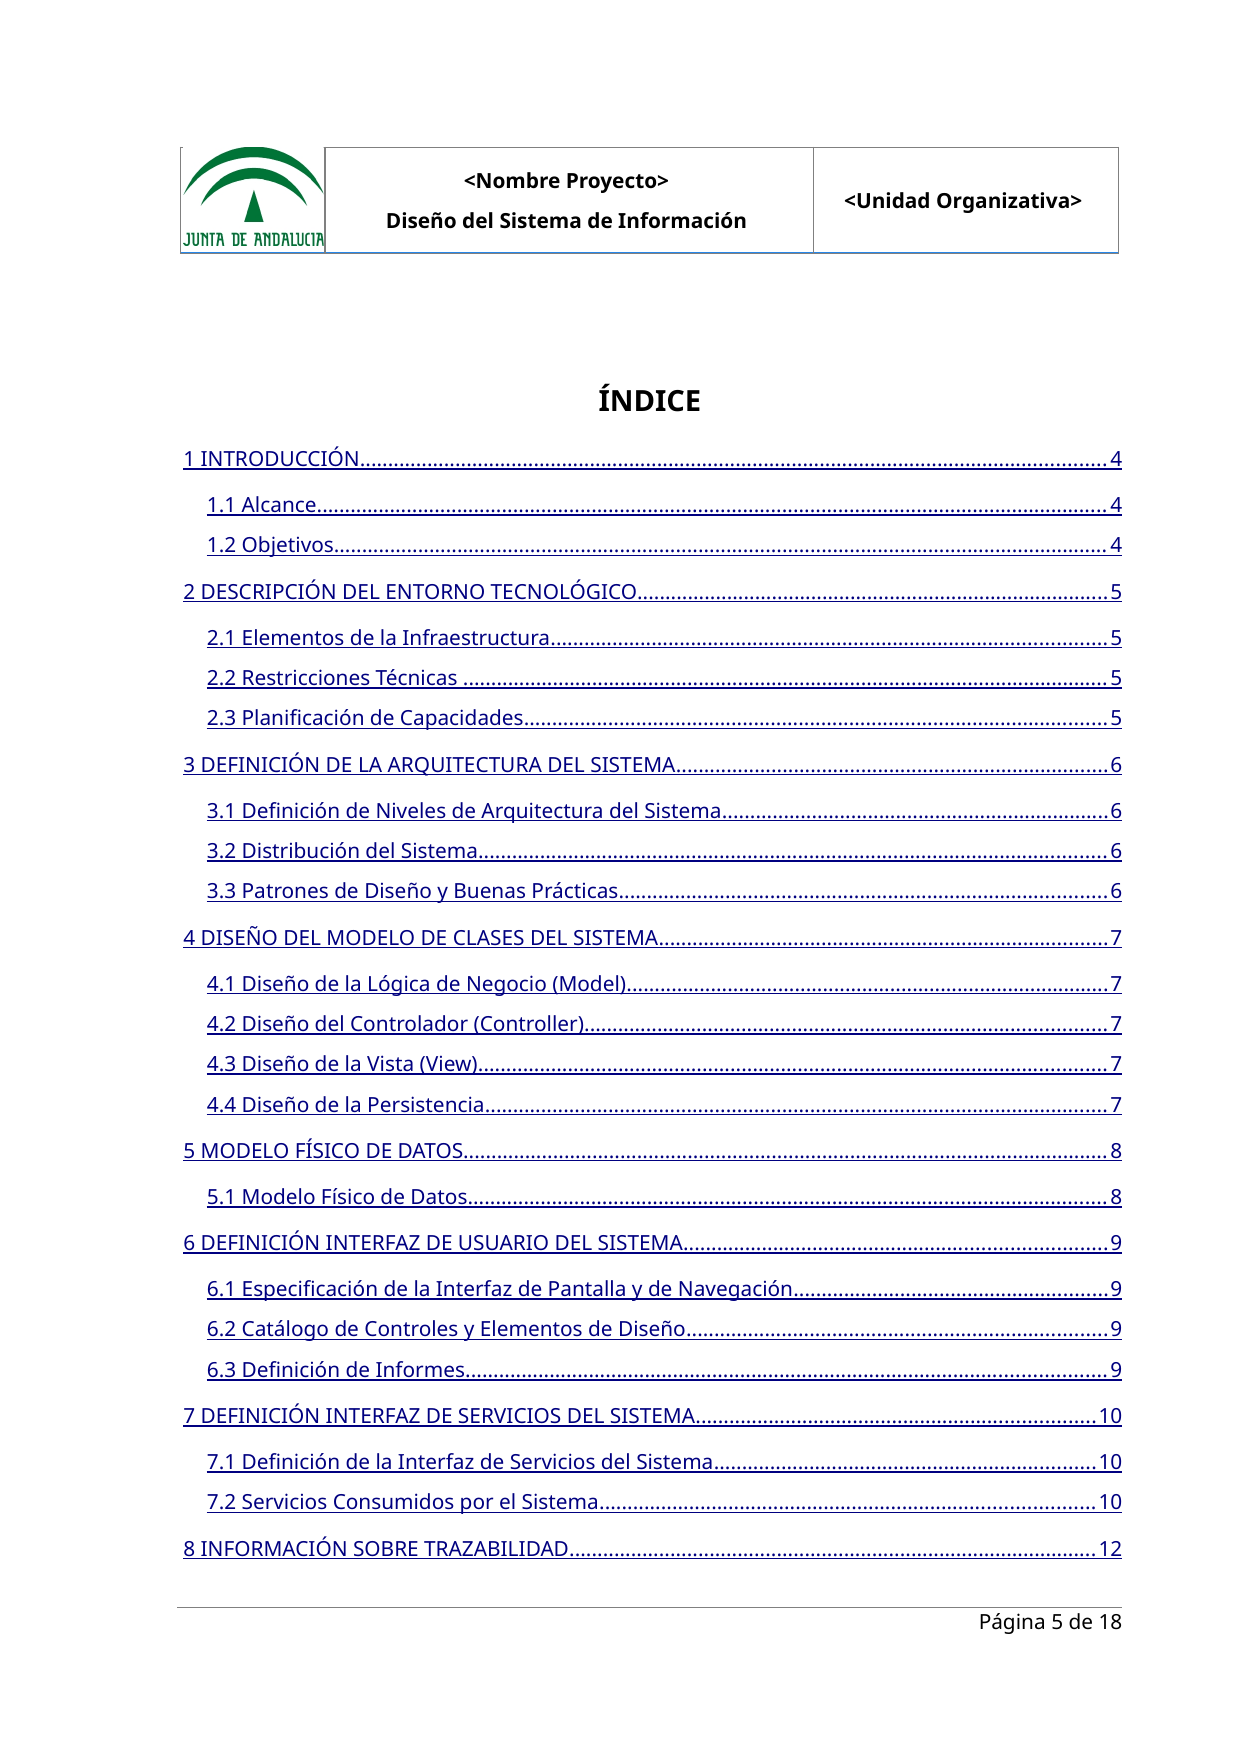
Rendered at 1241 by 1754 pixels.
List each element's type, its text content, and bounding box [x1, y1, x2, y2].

text 5 MODELO FÍSICO DE DATOS 8 [183, 1136, 1122, 1160]
text 3.2 Distribución del Sistema 6 [207, 836, 1122, 860]
text 4.2 Diseño del Controlador (Controller) 7 [207, 1009, 1122, 1033]
text 6.2 Catálogo de Controles y Elementos de Diseño 9 [207, 1314, 1122, 1339]
text 7.1 Definición de la Interfaz de Servicios del Sistema 10 [207, 1447, 1122, 1471]
picture [183, 147, 324, 246]
text 2.1 Elementos de la Infraestructura 5 [207, 623, 1122, 647]
text 8 INFORMACIÓN SOBRE TRAZABILIDAD 12 [183, 1534, 1122, 1558]
text 3.3 Patrones de Diseño y Buenas Prácticas 6 [207, 876, 1122, 901]
text 3.1 Definición de Niveles de Arquitectura del Sistema 6 [207, 796, 1122, 820]
subtitle ÍNDICE [177, 380, 1122, 420]
text 2.3 Planificación de Capacidades 5 [207, 703, 1122, 728]
text 4.4 Diseño de la Persistencia 7 [207, 1090, 1122, 1114]
text 4.3 Diseño de la Vista (View) 7 [207, 1049, 1122, 1073]
text 7 DEFINICIÓN INTERFAZ DE SERVICIOS DEL SISTEMA 10 [183, 1401, 1122, 1425]
text 3 DEFINICIÓN DE LA ARQUITECTURA DEL SISTEMA 6 [183, 750, 1122, 774]
text 1 INTRODUCCIÓN 4 [183, 444, 1122, 468]
text 2 DESCRIPCIÓN DEL ENTORNO TECNOLÓGICO 5 [183, 577, 1122, 601]
text 4.1 Diseño de la Lógica de Negocio (Model) 7 [207, 969, 1122, 993]
text 1.2 Objetivos 4 [207, 531, 1122, 555]
text 6 DEFINICIÓN INTERFAZ DE USUARIO DEL SISTEMA 9 [183, 1228, 1122, 1252]
text 7.2 Servicios Consumidos por el Sistema 10 [207, 1487, 1122, 1512]
text 2.2 Restricciones Técnicas 5 [207, 663, 1122, 687]
text 6.1 Especificación de la Interfaz de Pantalla y de Navegación 9 [207, 1274, 1122, 1298]
text 5.1 Modelo Físico de Datos 8 [207, 1182, 1122, 1206]
text 4 DISEÑO DEL MODELO DE CLASES DEL SISTEMA 7 [183, 923, 1122, 947]
text 1.1 Alcance 4 [207, 490, 1122, 514]
text 6.3 Definición de Informes 9 [207, 1355, 1122, 1379]
